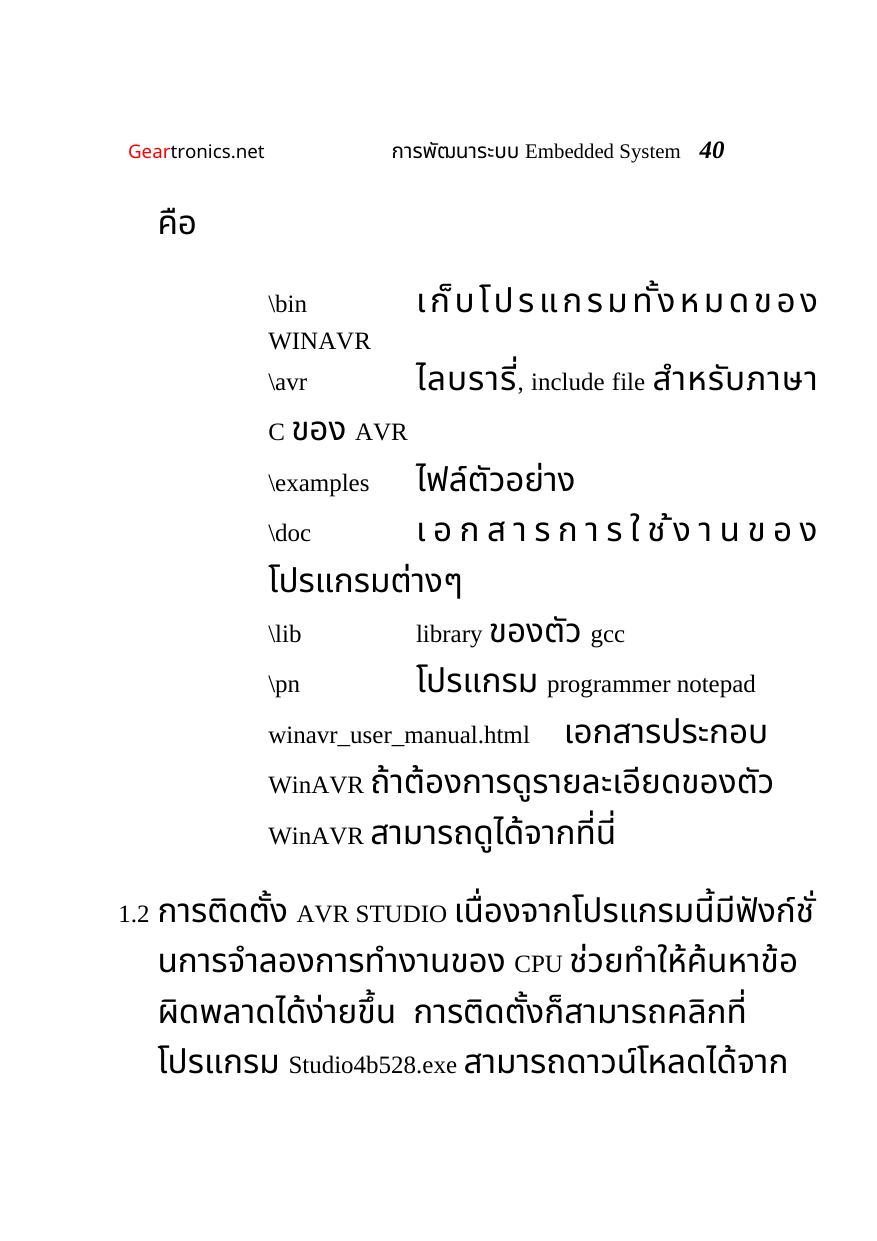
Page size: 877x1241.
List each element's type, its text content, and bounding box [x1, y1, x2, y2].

list การติดตั้ง AVR STUDIO เนื่องจากโปรแกรมนี้มีฟังก์ชั่นการจำลองการทำงานของ CPU ช่วยทำให้ค้นหาข้อผิดพลาดได้ง่ายขึ้น การติดตั้งก็สามารถคลิกที่โปรแกรม Studio4b528.exe สามารถดาวน์โหลดได้จาก [118, 887, 818, 1088]
text \examples ไฟล์ตัวอย่าง [268, 456, 818, 506]
text \avr ไลบรารี่, include file สำหรับภาษา C ของ AVR [268, 355, 818, 456]
text \bin เก็บโปรแกรมทั้งหมดของ WINAVR [268, 277, 818, 355]
text \pn โปรแกรม programmer notepad [268, 657, 818, 708]
text \lib library ของตัว gcc [268, 607, 818, 657]
text \doc เอกสารการใช้งานของโปรแกรมต่างๆ [268, 506, 818, 607]
text winavr_user_manual.html เอกสารประกอบ WinAVR ถ้าต้องการดูรายละเอียดของตัว WinAVR สามารถดูได้จากที่นี่ [268, 708, 818, 859]
list การติดตั้งซอฟท์แวร์ WINAVR จะต้องติดตั้งก่อน AVRSTUDIO เสมอ (เพื่อให้ AVR STUDIO สามารถหา avr_gcc ได้เจอตอนติดตั้ง) ทำโดยการ click เลือก winavr_20070525-install.exe เลือก directory ที่ต้องการติดตั้ง แล้วกด Next โปรแกรมจะติดตั้งให้โดยอัตโนมัติภายใต้ directory ที่เลือก โดยมี directory ย่อยที่น่าสนใจคือ [118, 199, 818, 249]
